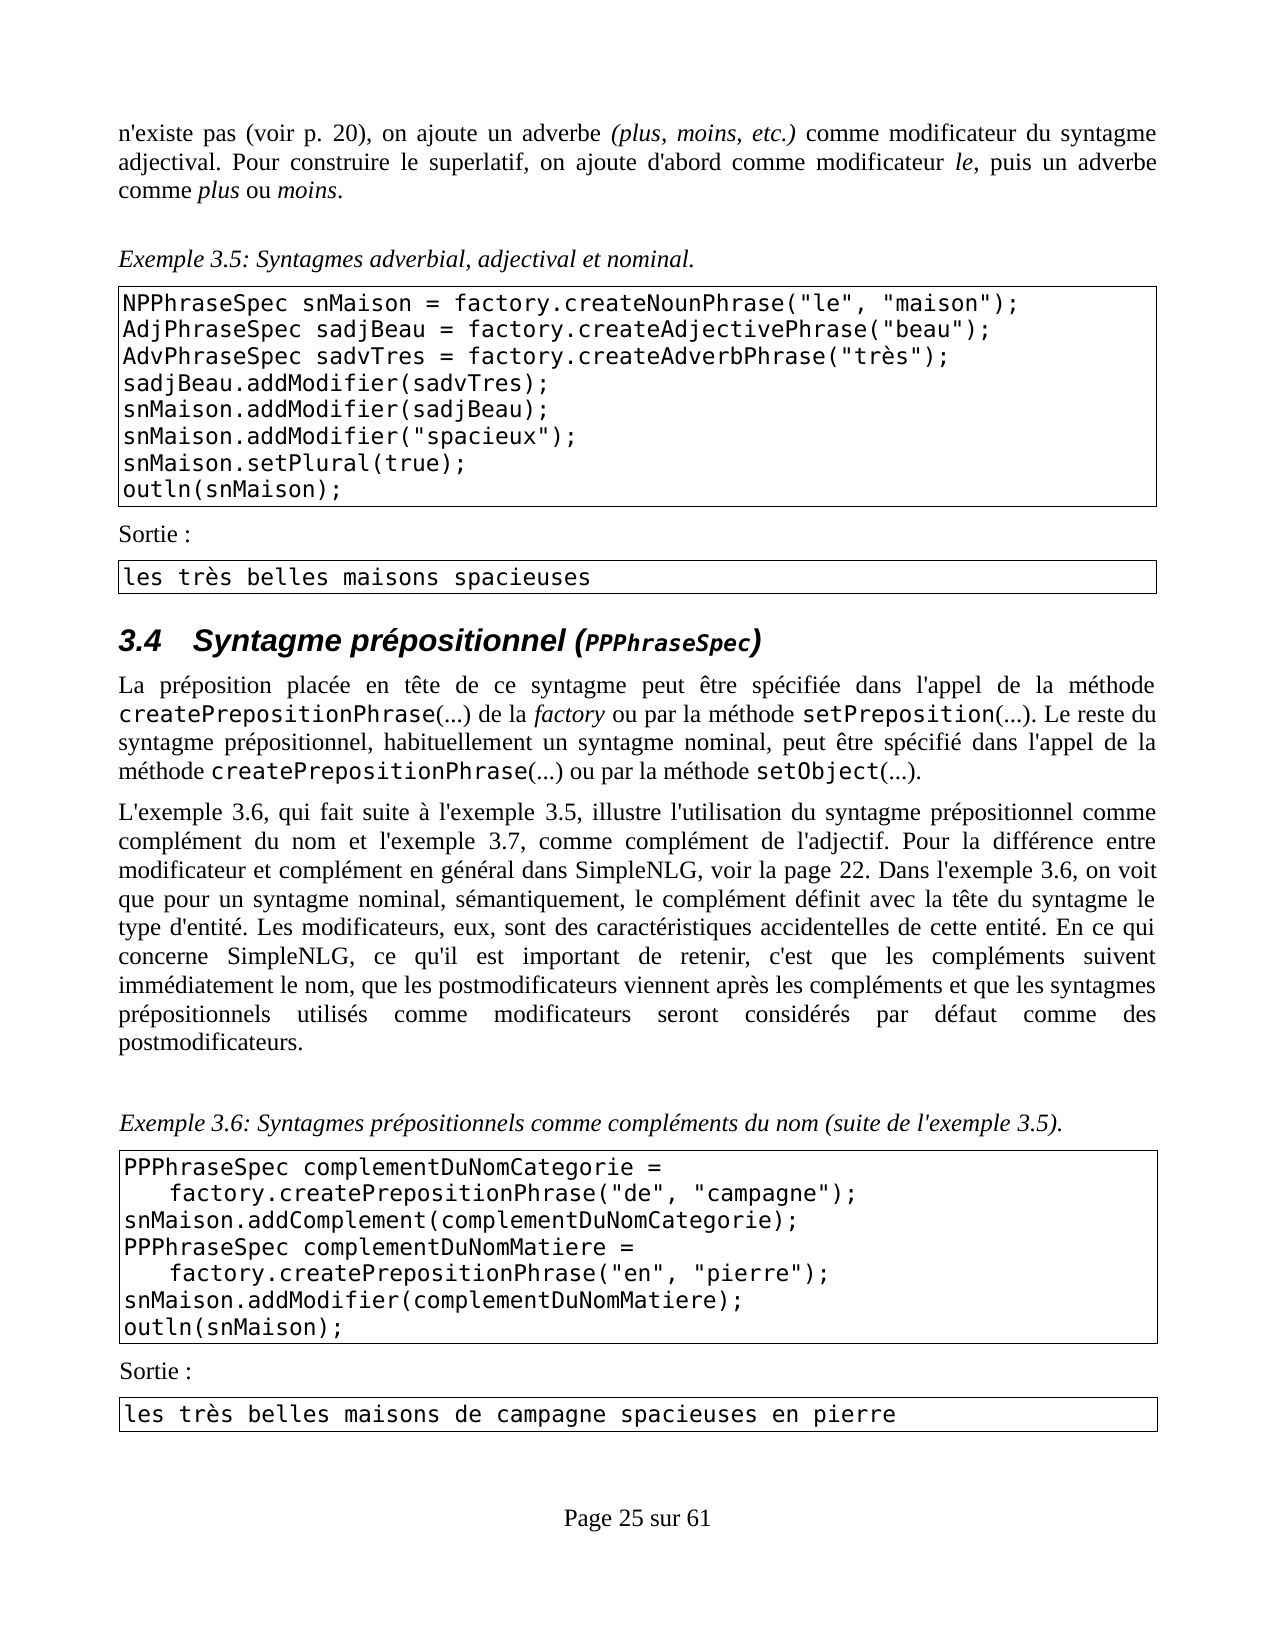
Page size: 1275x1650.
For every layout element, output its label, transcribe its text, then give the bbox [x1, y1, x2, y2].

text les très belles maisons de campagne spacieuses en pierre [120, 1398, 1157, 1431]
text Exemple 3.5: Syntagmes adverbial, adjectival et nominal. [118, 244, 1157, 273]
text AdjPhraseSpec sadjBeau = factory.createAdjectivePhrase("beau"); [119, 312, 1156, 339]
subtitle [118, 273, 1157, 286]
text NPPhraseSpec snMaison = factory.createNounPhrase("le", "maison"); [119, 287, 1156, 312]
subtitle [118, 548, 1157, 560]
text La préposition placée en tête de ce syntagme peut être spécifiée dans l'appel de la méthode createPrepositionPhrase(...) de la factory ou par la méthode setPreposition(...). Le reste du syntagme prépositionnel, habituellement un syntagme nominal, peut être spécifié dans l'appel de la méthode createPrepositionPhrase(...) ou par la méthode setObject(...). [118, 670, 1157, 785]
text snMaison.addModifier("spacieux"); [119, 419, 1156, 446]
text snMaison.setPlural(true); [119, 446, 1156, 472]
text sadjBeau.addModifier(sadvTres); [119, 366, 1156, 392]
text PPPhraseSpec complementDuNomMatiere = factory.createPrepositionPhrase("en", "pierre"); [120, 1229, 1157, 1283]
text snMaison.addModifier(complementDuNomMatiere); [120, 1283, 1157, 1309]
text Exemple 3.6: Syntagmes prépositionnels comme compléments du nom (suite de l'exemple 3.5). [119, 1108, 1158, 1137]
text PPPhraseSpec complementDuNomCategorie = factory.createPrepositionPhrase("de", "campagne"); [120, 1151, 1157, 1203]
text L'exemple 3.6, qui fait suite à l'exemple 3.5, illustre l'utilisation du syntagme prépositionnel comme complément du nom et l'exemple 3.7, comme complément de l'adjectif. Pour la différence entre modificateur et complément en général dans SimpleNLG, voir la page 22. Dans l'exemple 3.6, on voit que pour un syntagme nominal, sémantiquement, le complément définit avec la tête du syntagme le type d'entité. Les modificateurs, eux, sont des caractéristiques accidentelles de cette entité. En ce qui concerne SimpleNLG, ce qu'il est important de retenir, c'est que les compléments suivent immédiatement le nom, que les postmodificateurs viennent après les compléments et que les syntagmes prépositionnels utilisés comme modificateurs seront considérés par défaut comme des postmodificateurs. [118, 797, 1157, 1056]
text snMaison.addComplement(complementDuNomCategorie); [120, 1203, 1157, 1229]
subtitle [118, 507, 1157, 519]
subtitle [118, 232, 1157, 244]
text n'existe pas (voir p. 20), on ajoute un adverbe (plus, moins, etc.) comme modificateur du syntagme adjectival. Pour construire le superlatif, on ajoute d'abord comme modificateur le, puis un adverbe comme plus ou moins. [118, 118, 1157, 204]
text AdvPhraseSpec sadvTres = factory.createAdverbPhrase("très"); [119, 339, 1156, 366]
text snMaison.addModifier(sadjBeau); [119, 392, 1156, 419]
text Sortie : [118, 519, 1157, 548]
text outln(snMaison); [119, 472, 1156, 506]
subtitle Syntagme prépositionnel (PPPhraseSpec) [118, 594, 1157, 657]
text outln(snMaison); [120, 1309, 1157, 1343]
text les très belles maisons spacieuses [119, 561, 1156, 593]
text Sortie : [119, 1356, 1158, 1385]
